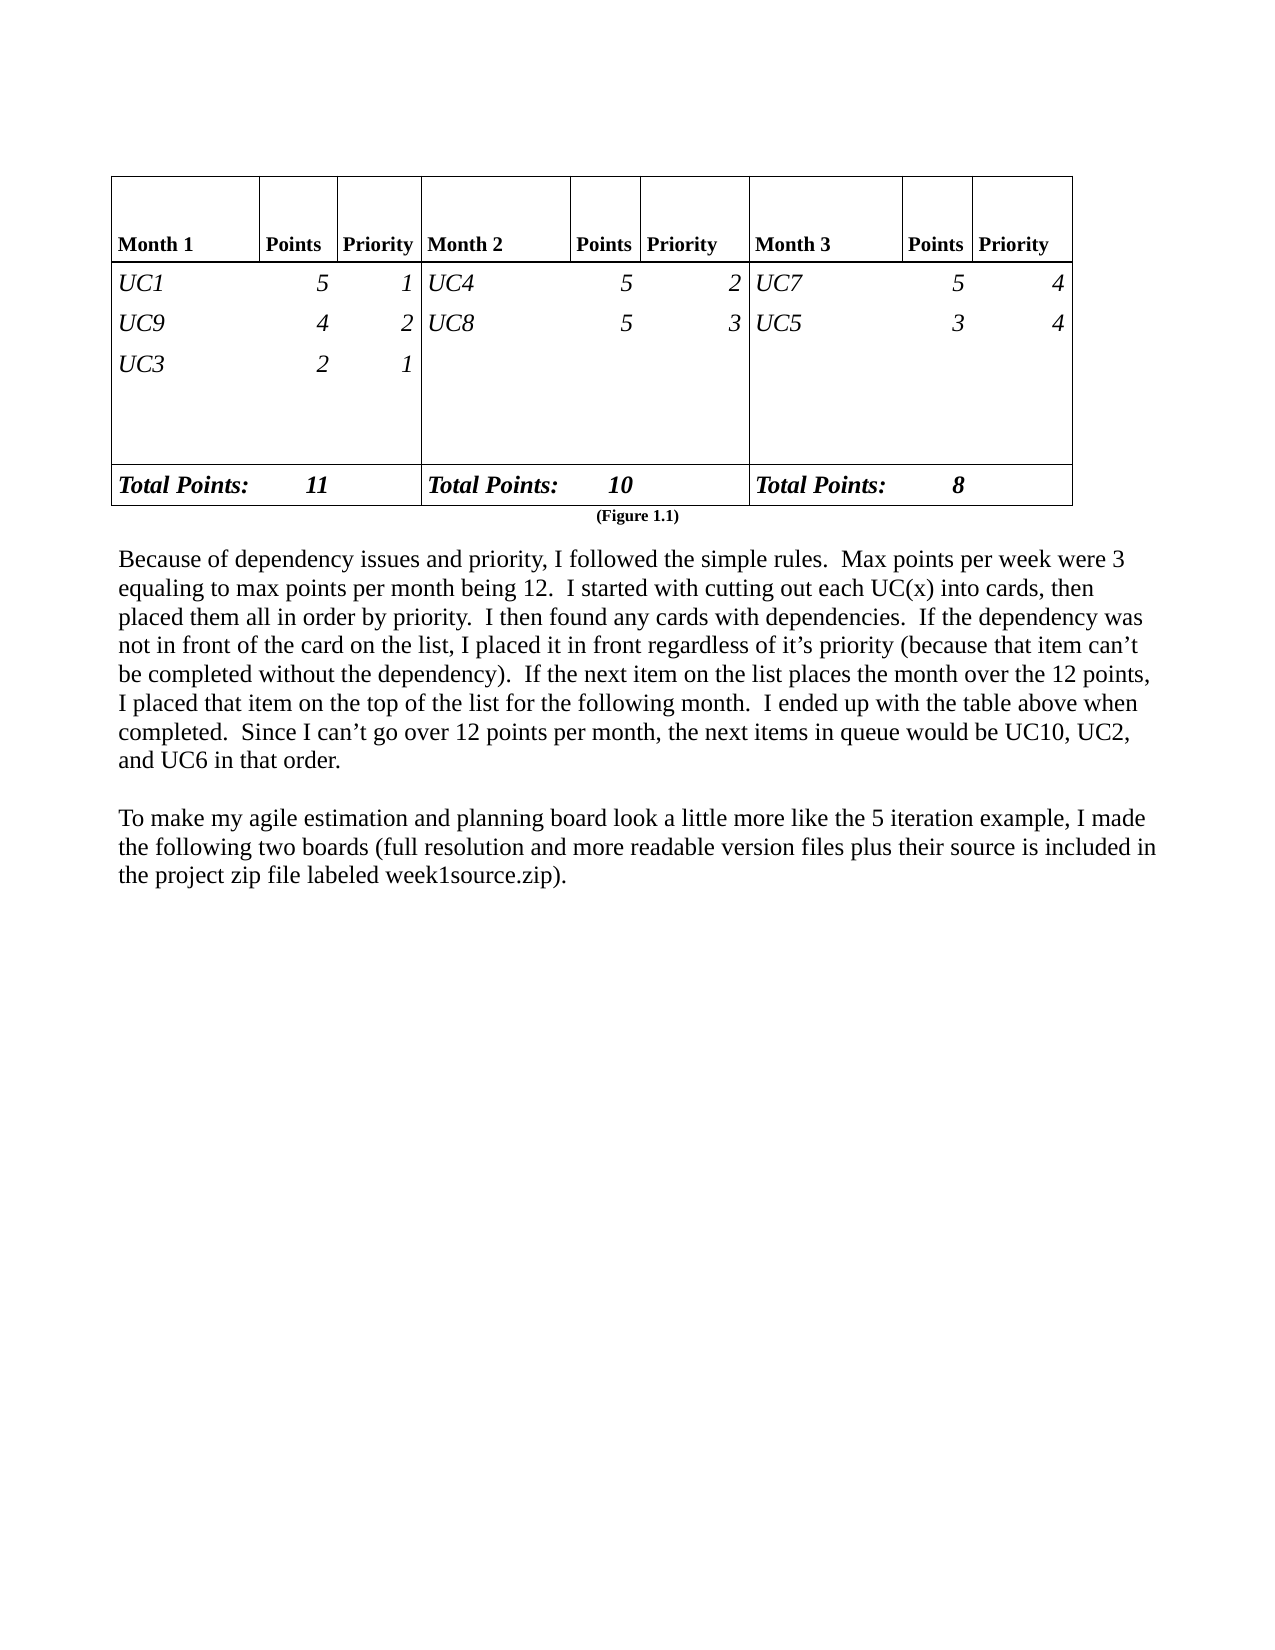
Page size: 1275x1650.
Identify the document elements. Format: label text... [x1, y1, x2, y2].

table_cell UC8 [422, 303, 571, 343]
table_cell [973, 423, 1072, 463]
table_header Priority [641, 177, 749, 261]
table_cell [902, 343, 972, 383]
table_cell UC5 [750, 303, 902, 343]
text Because of dependency issues and priority, I followed the simple rules. Max points per week were 3 equaling to max points per month being 12. I started with cutting out each UC(x) into cards, then placed them all in order by priority. I then found any cards with dependencies. If the dependency was not in front of the card on the list, I placed it in front regardless of it’s priority (because that item can’t be completed without the dependency). If the next item on the list places the month over the 12 points, I placed that item on the top of the list for the following month. I ended up with the table above when completed. Since I can’t go over 12 points per month, the next items in queue would be UC10, UC2, and UC6 in that order. [118, 544, 1157, 774]
table_cell Total Points: [422, 465, 571, 505]
table_cell [641, 343, 749, 383]
table_cell UC1 [112, 263, 260, 303]
table_cell [260, 383, 337, 423]
table_cell [260, 423, 337, 463]
table_cell 5 [571, 303, 641, 343]
table_cell [112, 423, 260, 463]
table_cell 2 [337, 303, 421, 343]
table_cell [973, 383, 1072, 423]
table_cell 1 [337, 343, 421, 383]
table_cell Total Points: [112, 465, 260, 505]
table_cell 3 [641, 303, 749, 343]
table_header Points [571, 177, 640, 261]
text To make my agile estimation and planning board look a little more like the 5 iteration example, I made the following two boards (full resolution and more readable version files plus their source is included in the project zip file labeled week1source.zip). [118, 803, 1157, 889]
table_header Month 2 [422, 177, 570, 261]
table_cell [422, 423, 571, 463]
table_cell [337, 383, 421, 423]
table_cell Total Points: [750, 465, 902, 505]
table_cell 5 [260, 263, 337, 303]
table_cell [337, 465, 421, 505]
table_cell [571, 383, 641, 423]
table_cell 3 [902, 303, 972, 343]
table_cell UC3 [112, 343, 260, 383]
table_header Month 3 [750, 177, 902, 261]
table_cell 4 [973, 263, 1072, 303]
table_cell [337, 423, 421, 463]
table_cell [641, 465, 749, 505]
table_header Priority [973, 177, 1072, 261]
table_cell 2 [260, 343, 337, 383]
table_cell [973, 343, 1072, 383]
table_cell [902, 423, 972, 463]
table_cell 4 [973, 303, 1072, 343]
table_cell 2 [641, 263, 749, 303]
table_cell 5 [902, 263, 972, 303]
table_header Points [903, 177, 972, 261]
table_header Priority [338, 177, 421, 261]
table_header Points [260, 177, 337, 261]
table_cell [750, 383, 902, 423]
table_cell 1 [337, 263, 421, 303]
table_cell UC7 [750, 263, 902, 303]
table_cell [641, 423, 749, 463]
table_cell 11 [260, 465, 337, 505]
table_cell [422, 383, 571, 423]
table_cell [902, 383, 972, 423]
table_cell [571, 343, 641, 383]
table_cell 4 [260, 303, 337, 343]
table_cell [750, 423, 902, 463]
table_cell [750, 343, 902, 383]
table_cell [112, 383, 260, 423]
table_cell [641, 383, 749, 423]
table_cell 5 [571, 263, 641, 303]
table_header Month 1 [112, 177, 259, 261]
table_cell UC4 [422, 263, 571, 303]
table_cell UC9 [112, 303, 260, 343]
table_cell 8 [902, 465, 972, 505]
table_cell [422, 343, 571, 383]
table_cell [973, 465, 1072, 505]
text (Figure 1.1) [118, 506, 1157, 525]
table_cell [571, 423, 641, 463]
table_cell 10 [571, 465, 641, 505]
